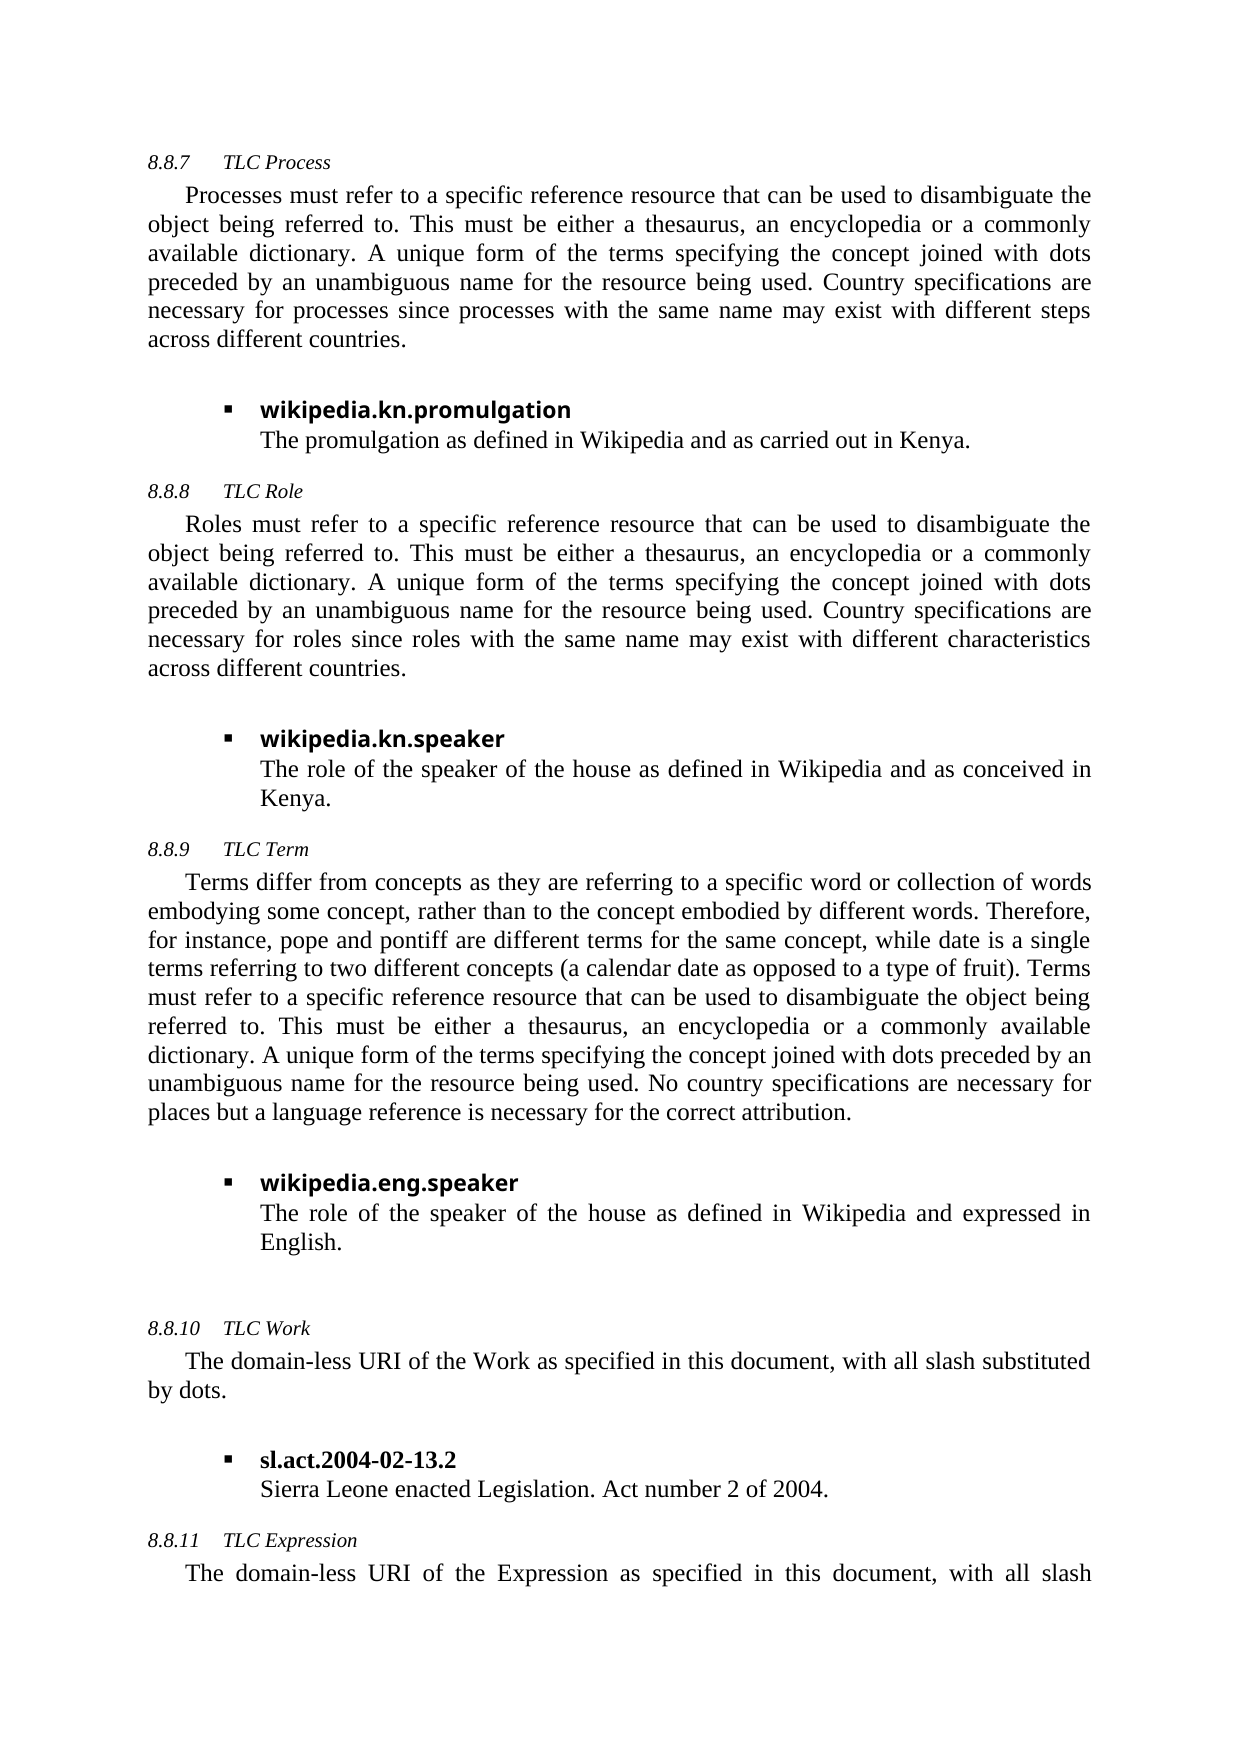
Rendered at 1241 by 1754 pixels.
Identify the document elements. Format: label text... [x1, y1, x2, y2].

text The domain-less URI of the Expression as specified in this document, with all slash [148, 1558, 1092, 1587]
text Terms differ from concepts as they are referring to a specific word or collection of words embodying some concept, rather than to the concept embodied by different words. Therefore, for instance, pope and pontiff are different terms for the same concept, while date is a single terms referring to two different concepts (a calendar date as opposed to a type of fruit). Terms must refer to a specific reference resource that can be used to disambiguate the object being referred to. This must be either a thesaurus, an encyclopedia or a commonly available dictionary. A unique form of the terms specifying the concept joined with dots preceded by an unambiguous name for the resource being used. No country specifications are necessary for places but a language reference is necessary for the correct attribution. [148, 867, 1092, 1126]
text The domain-less URI of the Work as specified in this document, with all slash substituted by dots. [148, 1346, 1092, 1404]
subtitle TLC Process [148, 150, 1092, 174]
list sl.act.2004-02-13.2 Sierra Leone enacted Legislation. Act number 2 of 2004. [222, 1445, 1092, 1502]
text Roles must refer to a specific reference resource that can be used to disambiguate the object being referred to. This must be either a thesaurus, an encyclopedia or a commonly available dictionary. A unique form of the terms specifying the concept joined with dots preceded by an unambiguous name for the resource being used. Country specifications are necessary for roles since roles with the same name may exist with different characteristics across different countries. [148, 509, 1092, 682]
subtitle TLC Term [148, 837, 1092, 861]
subtitle TLC Expression [148, 1527, 1092, 1552]
list wikipedia.kn.speaker The role of the speaker of the house as defined in Wikipedia and as conceived in Kenya. [222, 723, 1092, 812]
text Processes must refer to a specific reference resource that can be used to disambiguate the object being referred to. This must be either a thesaurus, an encyclopedia or a commonly available dictionary. A unique form of the terms specifying the concept joined with dots preceded by an unambiguous name for the resource being used. Country specifications are necessary for processes since processes with the same name may exist with different steps across different countries. [148, 180, 1092, 353]
list wikipedia.kn.promulgation The promulgation as defined in Wikipedia and as carried out in Kenya. [222, 394, 1092, 454]
subtitle TLC Work [148, 1316, 1092, 1340]
list wikipedia.eng.speaker The role of the speaker of the house as defined in Wikipedia and expressed in English. [222, 1167, 1092, 1256]
subtitle TLC Role [148, 479, 1092, 503]
